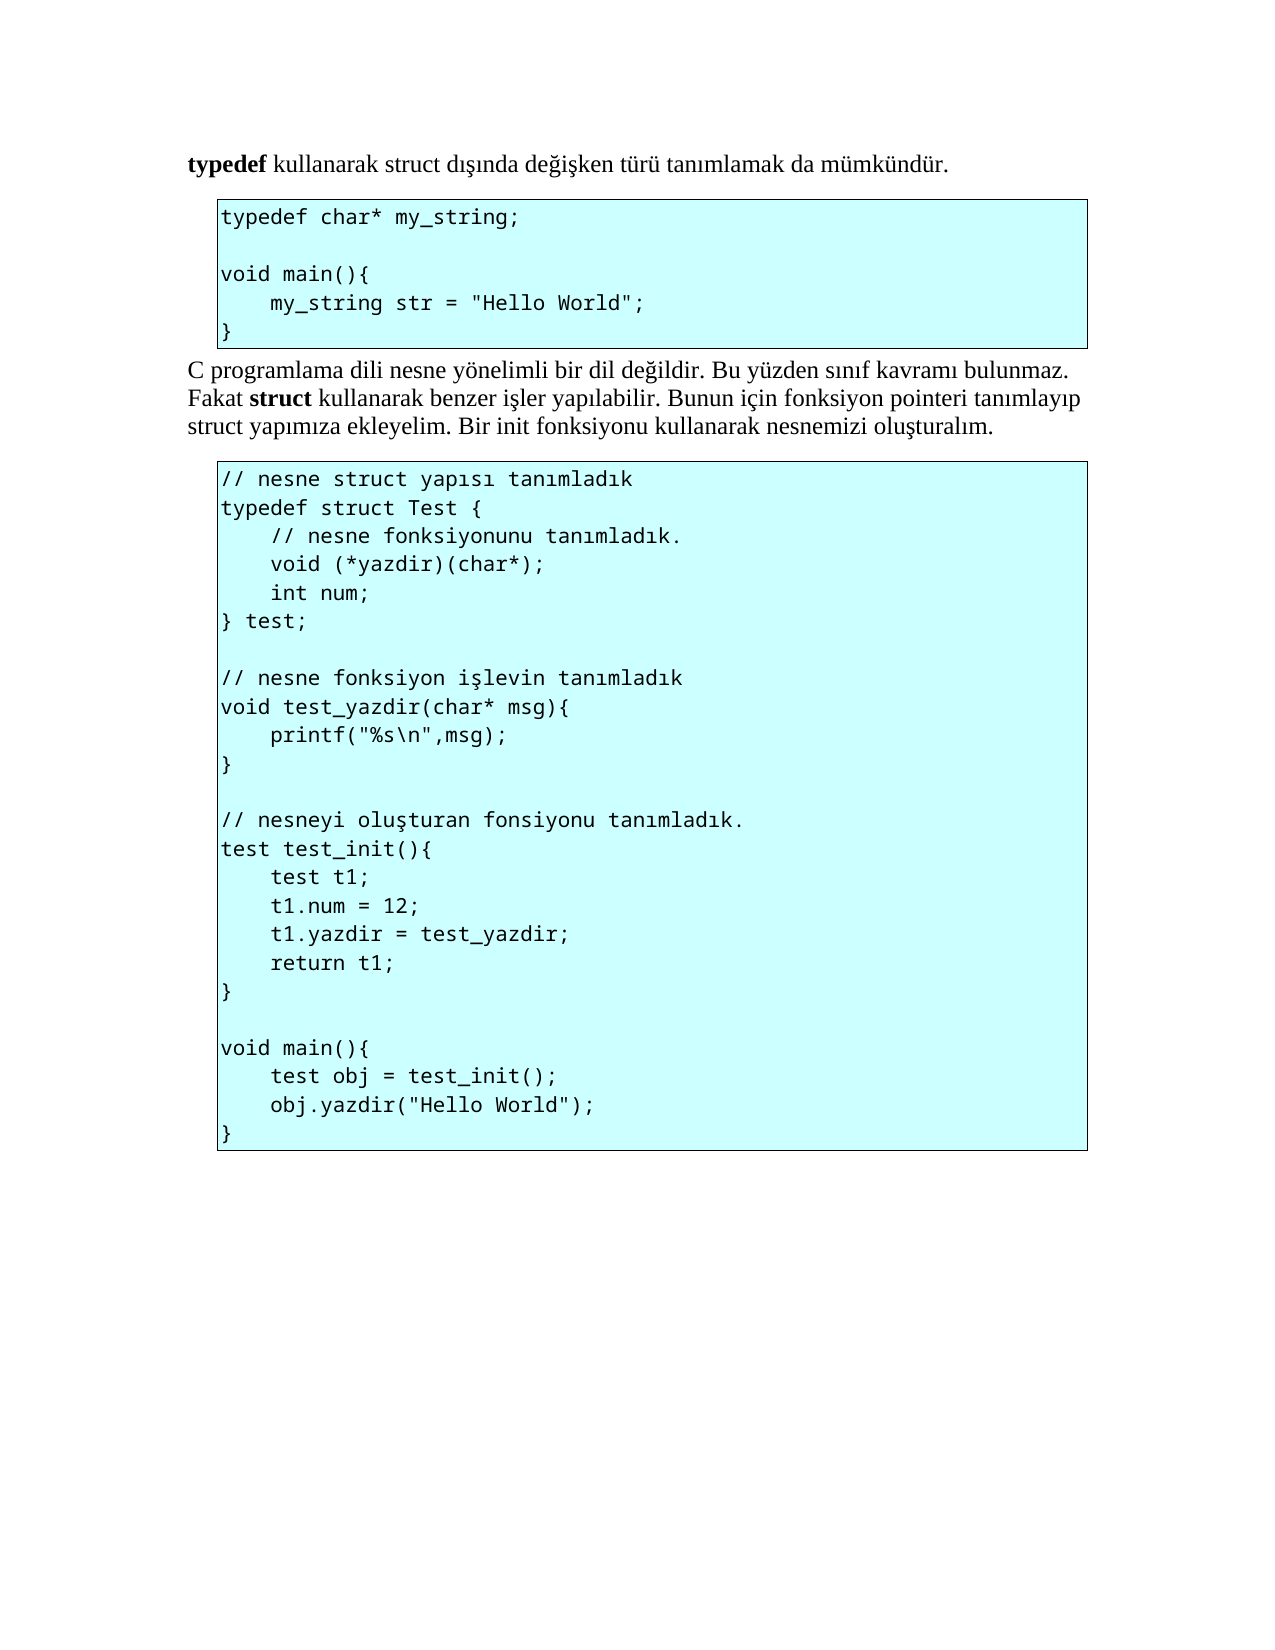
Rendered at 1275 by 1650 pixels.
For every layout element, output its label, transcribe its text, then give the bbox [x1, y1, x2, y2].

text // nesne struct yapısı tanımladık typedef struct Test { // nesne fonksiyonunu tanımladık. void (*yazdir)(char*); int num; } test; // nesne fonksiyon işlevin tanımladık void test_yazdir(char* msg){ printf("%s\n",msg); } // nesneyi oluşturan fonsiyonu tanımladık. test test_init(){ test t1; t1.num = 12; t1.yazdir = test_yazdir; return t1; } void main(){ test obj = test_init(); obj.yazdir("Hello World"); } [218, 462, 1087, 1150]
text C programlama dili nesne yönelimli bir dil değildir. Bu yüzden sınıf kavramı bulunmaz. Fakat struct kullanarak benzer işler yapılabilir. Bunun için fonksiyon pointeri tanımlayıp struct yapımıza ekleyelim. Bir init fonksiyonu kullanarak nesnemizi oluşturalım. [187, 357, 1087, 440]
text typedef char* my_string; void main(){ my_string str = "Hello World"; } [218, 200, 1087, 348]
text typedef kullanarak struct dışında değişken türü tanımlamak da mümkündür. [187, 150, 1087, 178]
